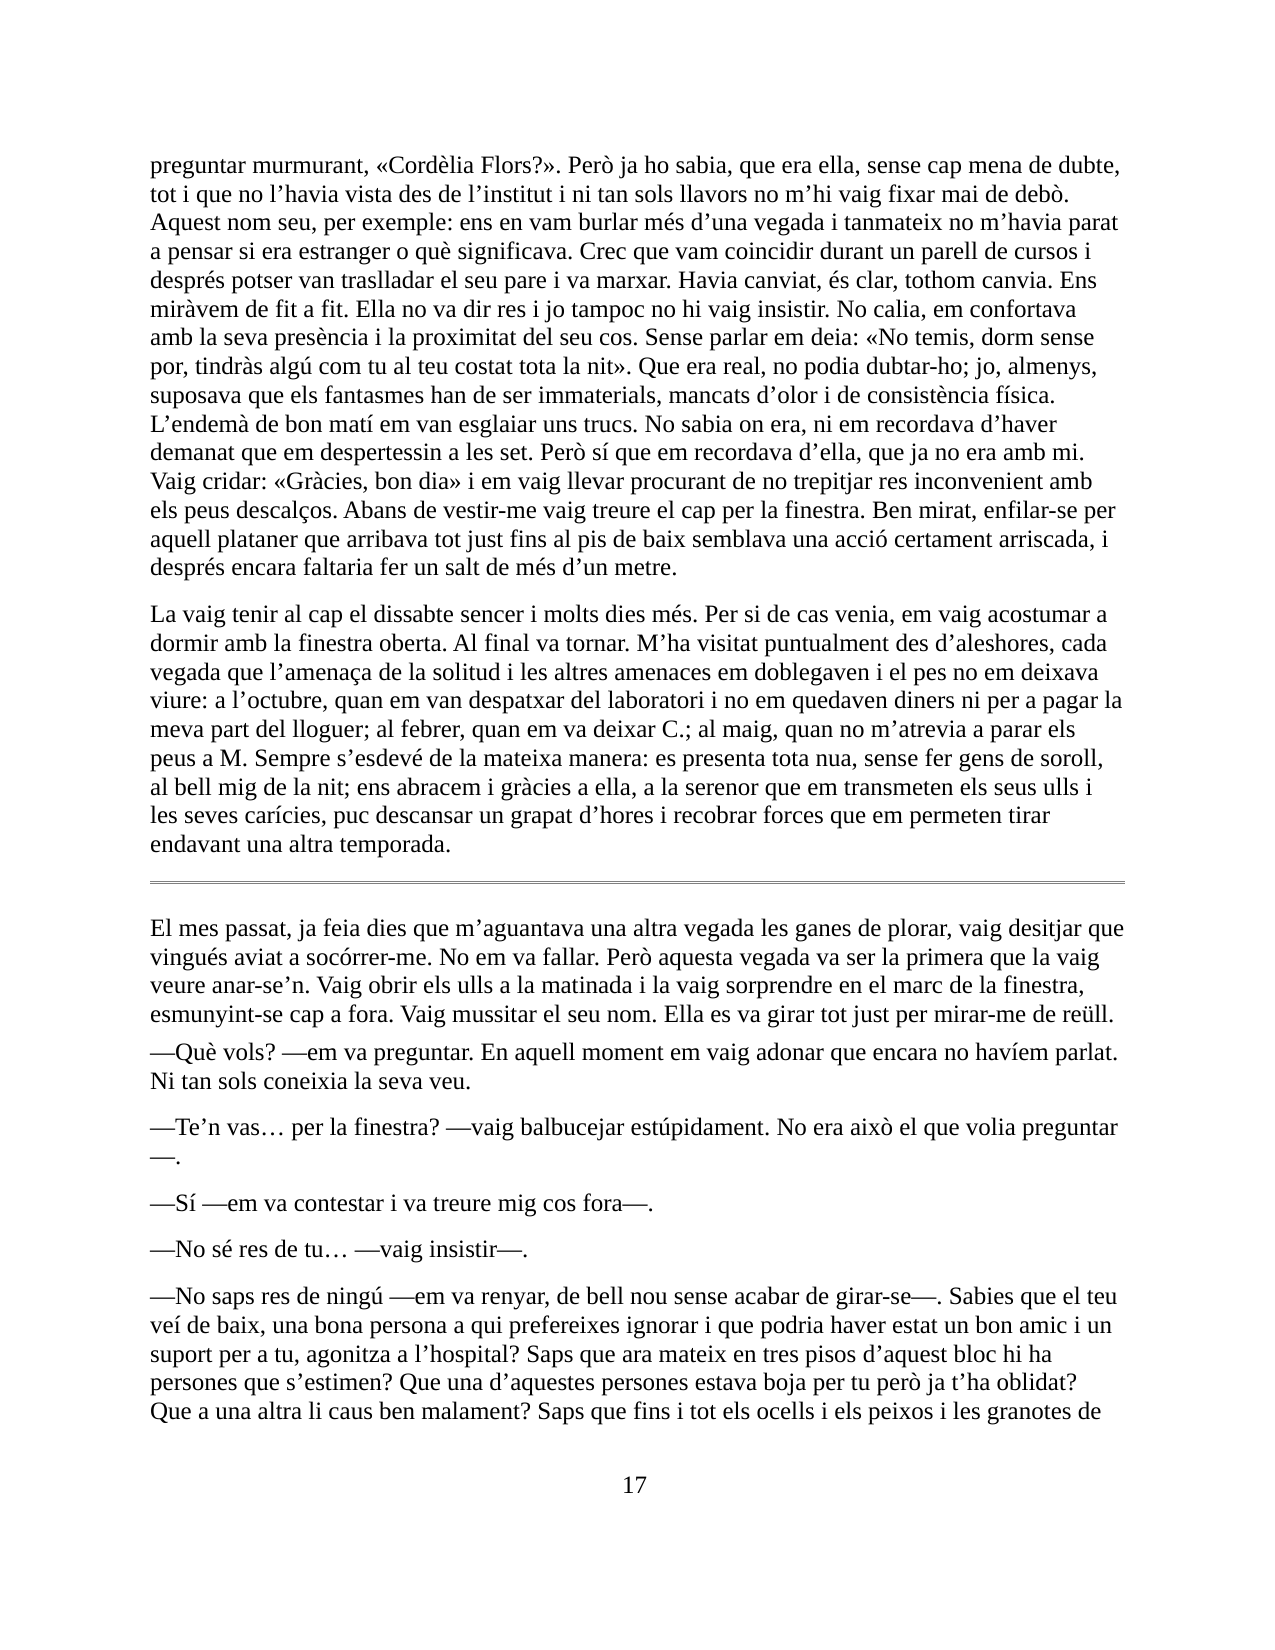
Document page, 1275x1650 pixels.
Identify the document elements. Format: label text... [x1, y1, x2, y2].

text —Què vols? —em va preguntar. En aquell moment em vaig adonar que encara no havíem parlat. Ni tan sols coneixia la seva veu. [150, 1037, 1125, 1094]
text —Te’n vas… per la finestra? —vaig balbucejar estúpidament. No era això el que volia preguntar—. [150, 1112, 1125, 1170]
text —No sé res de tu… —vaig insistir—. [150, 1234, 1125, 1263]
text El mes passat, ja feia dies que m’aguantava una altra vegada les ganes de plorar, vaig desitjar que vingués aviat a socórrer-me. No em va fallar. Però aquesta vegada va ser la primera que la vaig veure anar-se’n. Vaig obrir els ulls a la matinada i la vaig sorprendre en el marc de la finestra, esmunyint-se cap a fora. Vaig mussitar el seu nom. Ella es va girar tot just per mirar-me de reüll. [150, 913, 1125, 1028]
text —Sí —em va contestar i va treure mig cos fora—. [150, 1188, 1125, 1217]
text —No saps res de ningú —em va renyar, de bell nou sense acabar de girar-se—. Sabies que el teu veí de baix, una bona persona a qui prefereixes ignorar i que podria haver estat un bon amic i un suport per a tu, agonitza a l’hospital? Saps que ara mateix en tres pisos d’aquest bloc hi ha persones que s’estimen? Que una d’aquestes persones estava boja per tu però ja t’ha oblidat? Que a una altra li caus ben malament? Saps que fins i tot els ocells i els peixos i les granotes de [150, 1281, 1125, 1425]
text preguntar murmurant, «Cordèlia Flors?». Però ja ho sabia, que era ella, sense cap mena de dubte, tot i que no l’havia vista des de l’institut i ni tan sols llavors no m’hi vaig fixar mai de debò. Aquest nom seu, per exemple: ens en vam burlar més d’una vegada i tanmateix no m’havia parat a pensar si era estranger o què significava. Crec que vam coincidir durant un parell de cursos i després potser van traslladar el seu pare i va marxar. Havia canviat, és clar, tothom canvia. Ens miràvem de fit a fit. Ella no va dir res i jo tampoc no hi vaig insistir. No calia, em confortava amb la seva presència i la proximitat del seu cos. Sense parlar em deia: «No temis, dorm sense por, tindràs algú com tu al teu costat tota la nit». Que era real, no podia dubtar-ho; jo, almenys, suposava que els fantasmes han de ser immaterials, mancats d’olor i de consistència física. L’endemà de bon matí em van esglaiar uns trucs. No sabia on era, ni em recordava d’haver demanat que em despertessin a les set. Però sí que em recordava d’ella, que ja no era amb mi. Vaig cridar: «Gràcies, bon dia» i em vaig llevar procurant de no trepitjar res inconvenient amb els peus descalços. Abans de vestir-me vaig treure el cap per la finestra. Ben mirat, enfilar-se per aquell plataner que arribava tot just fins al pis de baix semblava una acció certament arriscada, i després encara faltaria fer un salt de més d’un metre. [150, 150, 1125, 581]
text La vaig tenir al cap el dissabte sencer i molts dies més. Per si de cas venia, em vaig acostumar a dormir amb la finestra oberta. Al final va tornar. M’ha visitat puntualment des d’aleshores, cada vegada que l’amenaça de la solitud i les altres amenaces em doblegaven i el pes no em deixava viure: a l’octubre, quan em van despatxar del laboratori i no em quedaven diners ni per a pagar la meva part del lloguer; al febrer, quan em va deixar C.; al maig, quan no m’atrevia a parar els peus a M. Sempre s’esdevé de la mateixa manera: es presenta tota nua, sense fer gens de soroll, al bell mig de la nit; ens abracem i gràcies a ella, a la serenor que em transmeten els seus ulls i les seves carícies, puc descansar un grapat d’hores i recobrar forces que em permeten tirar endavant una altra temporada. [150, 599, 1125, 858]
